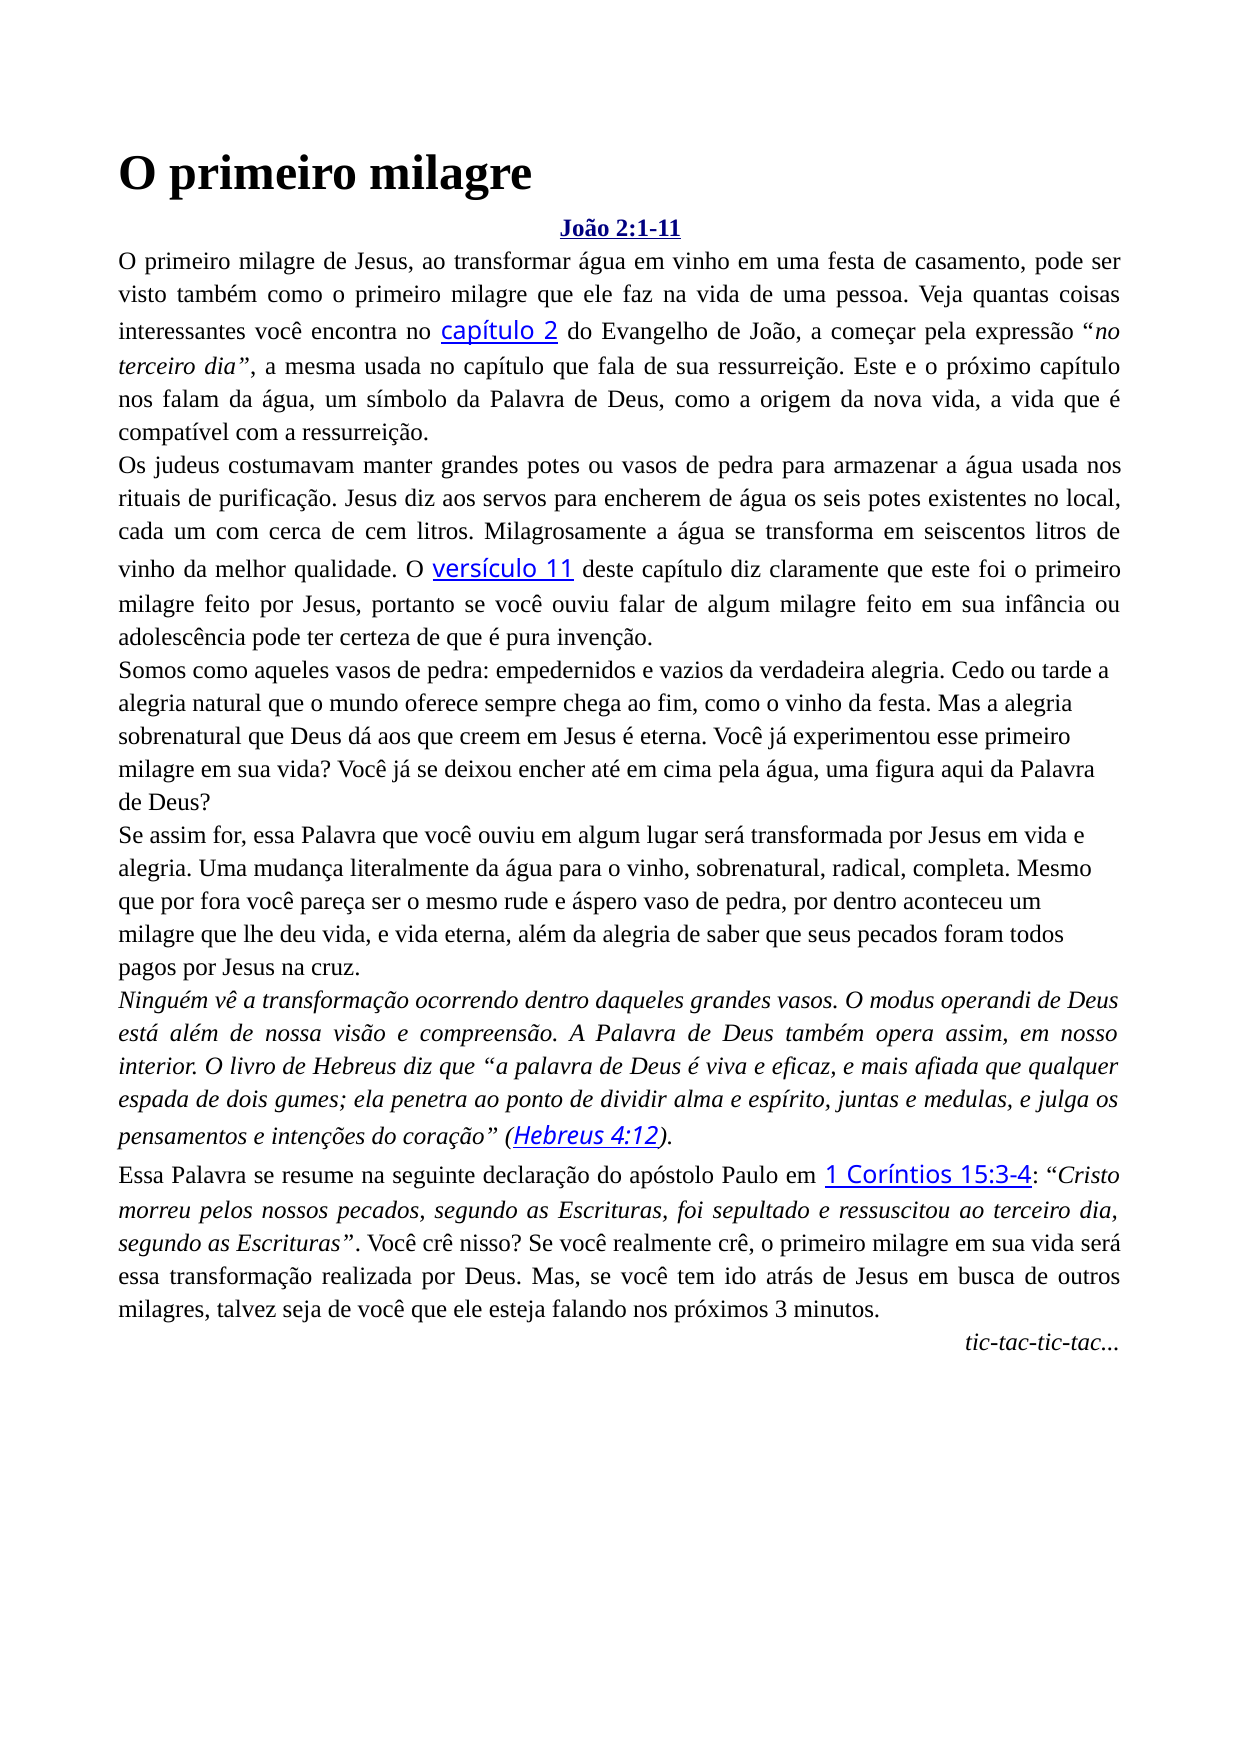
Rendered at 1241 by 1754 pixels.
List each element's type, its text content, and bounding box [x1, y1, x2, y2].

text Os judeus costumavam manter grandes potes ou vasos de pedra para armazenar a água usada nos rituais de purificação. Jesus diz aos servos para encherem de água os seis potes existentes no local, cada um com cerca de cem litros. Milagrosamente a água se transforma em seiscentos litros de vinho da melhor qualidade. O versículo 11 deste capítulo diz claramente que este foi o primeiro milagre feito por Jesus, portanto se você ouviu falar de algum milagre feito em sua infância ou adolescência pode ter certeza de que é pura invenção. [118, 450, 1122, 650]
text tic-tac-tic-tac... [118, 1327, 1122, 1356]
text Ninguém vê a transformação ocorrendo dentro daqueles grandes vasos. O modus operandi de Deus está além de nossa visão e compreensão. A Palavra de Deus também opera assim, em nosso interior. O livro de Hebreus diz que “a palavra de Deus é viva e eficaz, e mais afiada que qualquer espada de dois gumes; ela penetra ao ponto de dividir alma e espírito, juntas e medulas, e julga os pensamentos e intenções do coração” (Hebreus 4:12). [118, 985, 1122, 1152]
text Essa Palavra se resume na seguinte declaração do apóstolo Paulo em 1 Coríntios 15:3-4: “Cristo morreu pelos nossos pecados, segundo as Escrituras, foi sepultado e ressuscitou ao terceiro dia, segundo as Escrituras”. Você crê nisso? Se você realmente crê, o primeiro milagre em sua vida será essa transformação realizada por Deus. Mas, se você tem ido atrás de Jesus em busca de outros milagres, talvez seja de você que ele esteja falando nos próximos 3 minutos. [118, 1157, 1122, 1323]
text João 2:1-11 [118, 213, 1122, 242]
text Se assim for, essa Palavra que você ouviu em algum lugar será transformada por Jesus em vida e alegria. Uma mudança literalmente da água para o vinho, sobrenatural, radical, completa. Mesmo que por fora você pareça ser o mesmo rude e áspero vaso de pedra, por dentro aconteceu um milagre que lhe deu vida, e vida eterna, além da alegria de saber que seus pecados foram todos pagos por Jesus na cruz. [118, 820, 1122, 981]
text Somos como aqueles vasos de pedra: empedernidos e vazios da verdadeira alegria. Cedo ou tarde a alegria natural que o mundo oferece sempre chega ao fim, como o vinho da festa. Mas a alegria sobrenatural que Deus dá aos que creem em Jesus é eterna. Você já experimentou esse primeiro milagre em sua vida? Você já se deixou encher até em cima pela água, uma figura aqui da Palavra de Deus? [118, 655, 1122, 816]
text O primeiro milagre de Jesus, ao transformar água em vinho em uma festa de casamento, pode ser visto também como o primeiro milagre que ele faz na vida de uma pessoa. Veja quantas coisas interessantes você encontra no capítulo 2 do Evangelho de João, a começar pela expressão “no terceiro dia”, a mesma usada no capítulo que fala de sua ressurreição. Este e o próximo capítulo nos falam da água, um símbolo da Palavra de Deus, como a origem da nova vida, a vida que é compatível com a ressurreição. [118, 246, 1122, 446]
subtitle O primeiro milagre [118, 143, 1122, 201]
